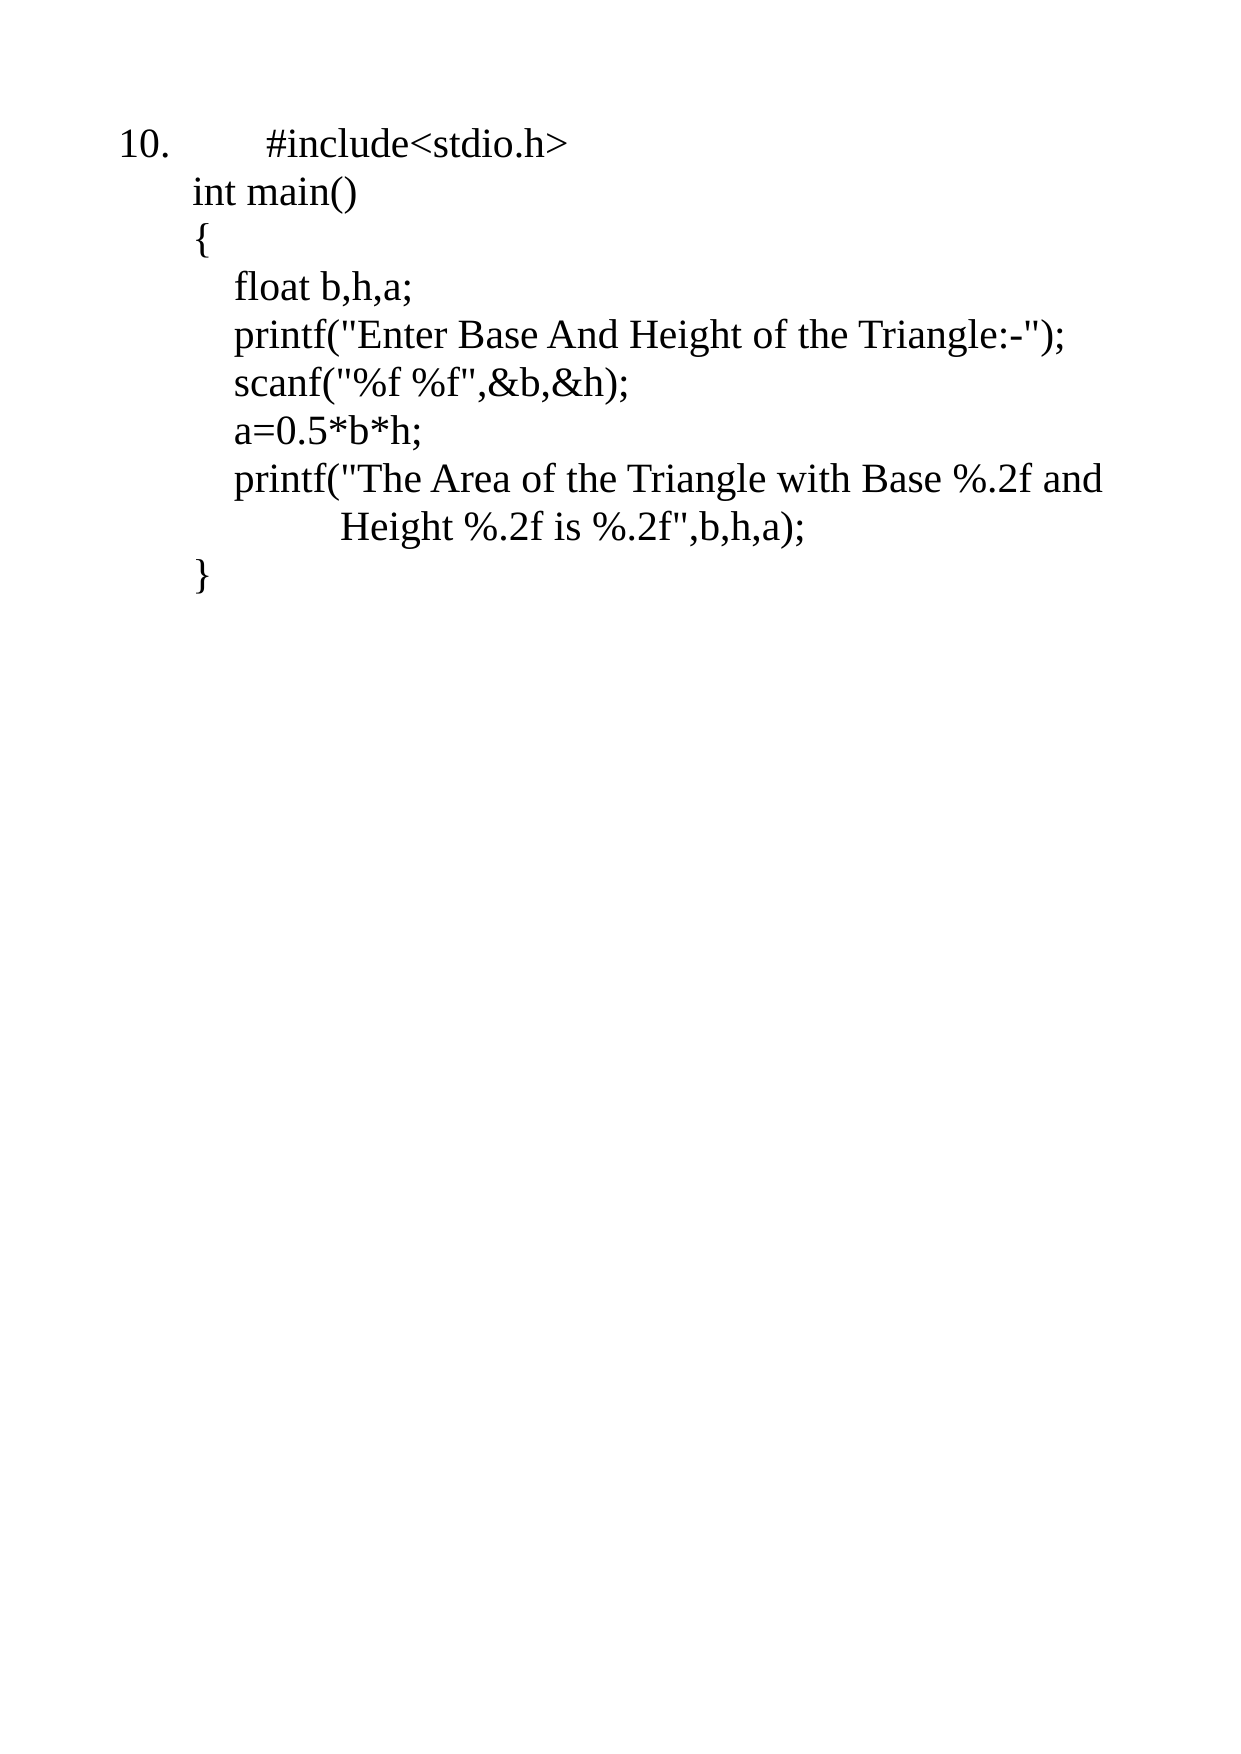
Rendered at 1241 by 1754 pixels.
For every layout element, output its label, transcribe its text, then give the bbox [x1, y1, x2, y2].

text int main() [118, 166, 1122, 214]
text } [118, 549, 1122, 597]
text scanf("%f %f",&b,&h); [118, 358, 1122, 406]
text printf("The Area of the Triangle with Base %.2f and Height %.2f is %.2f",b,h,a); [118, 453, 1122, 549]
text a=0.5*b*h; [118, 406, 1122, 453]
text printf("Enter Base And Height of the Triangle:-"); [118, 310, 1122, 358]
text 10. #include<stdio.h> [118, 118, 1122, 166]
text { [118, 214, 1122, 262]
text float b,h,a; [118, 262, 1122, 310]
